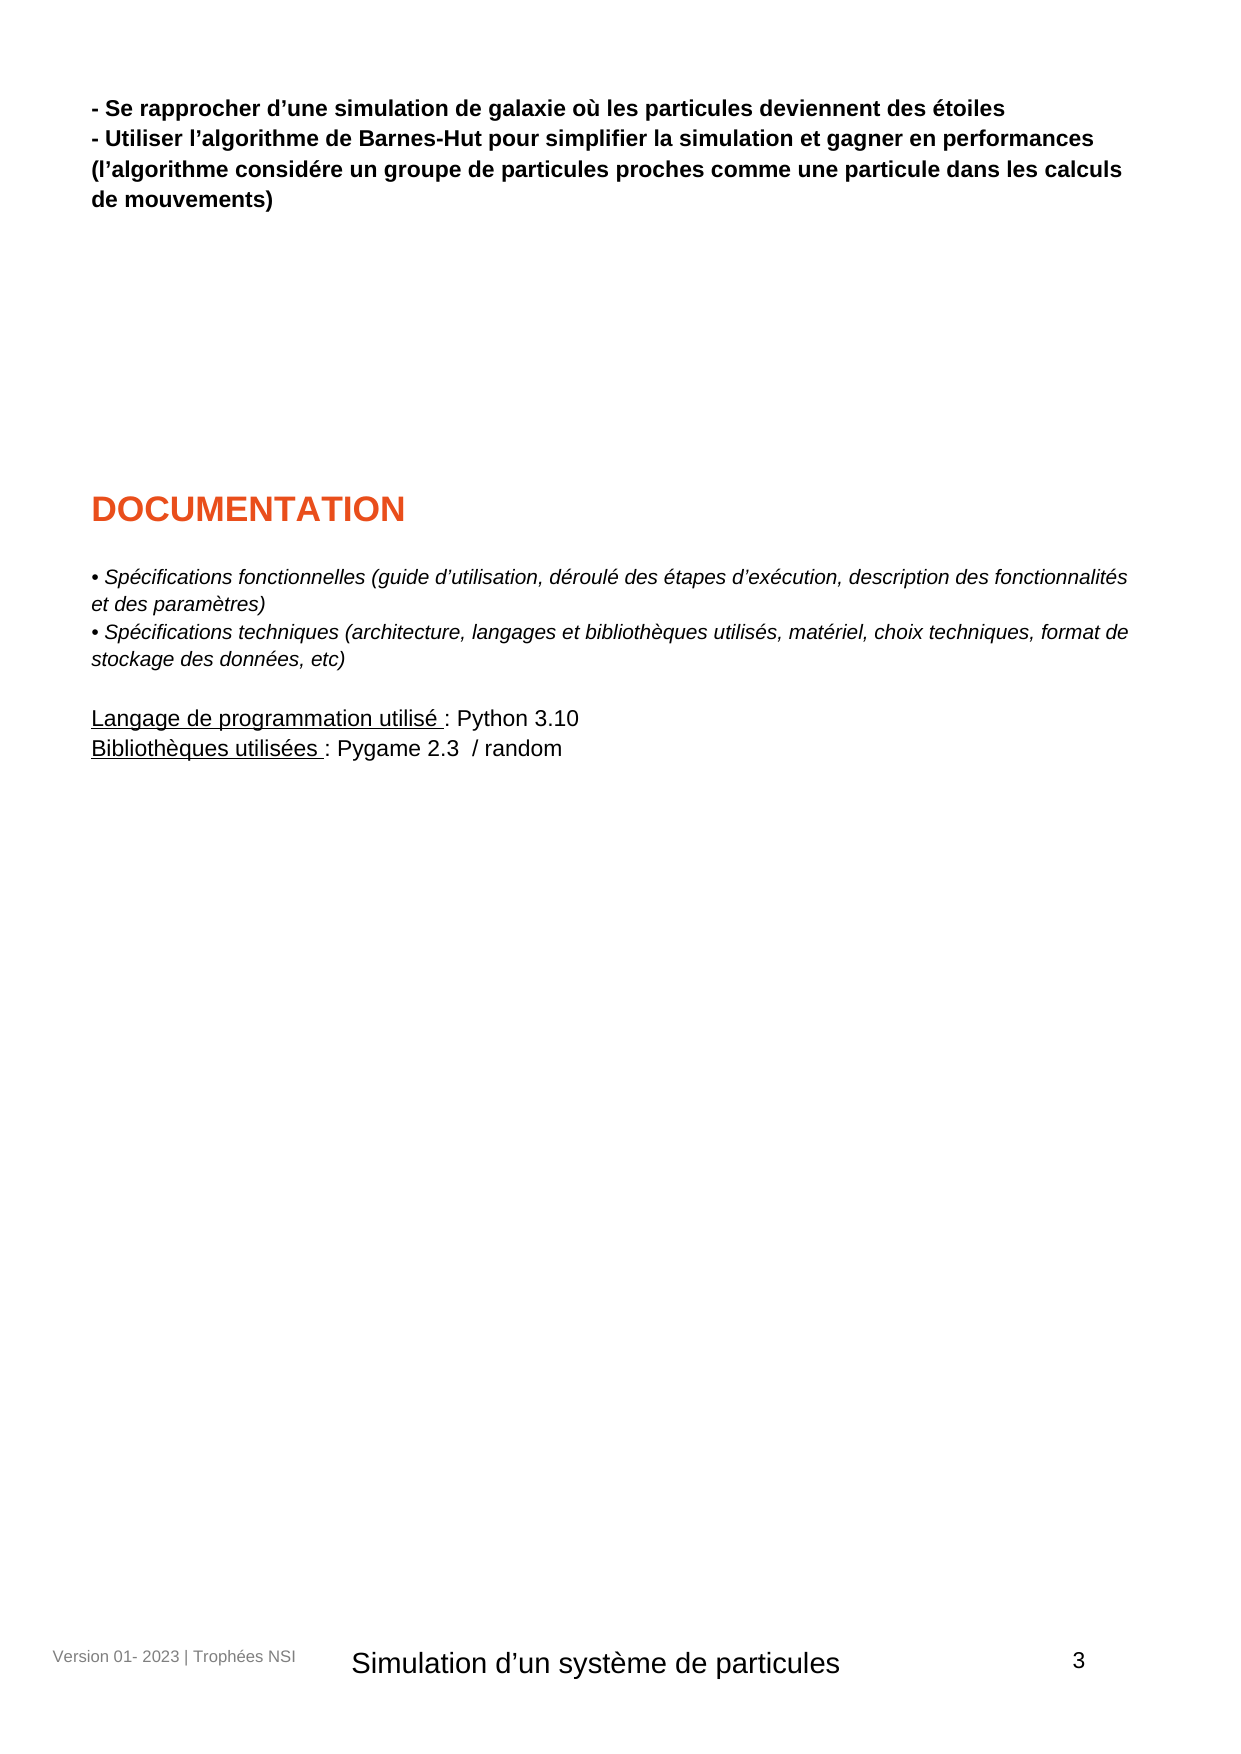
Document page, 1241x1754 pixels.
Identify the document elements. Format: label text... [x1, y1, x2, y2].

text - Utiliser l’algorithme de Barnes-Hut pour simplifier la simulation et gagner en performances [91, 125, 1149, 152]
text - Se rapprocher d’une simulation de galaxie où les particules deviennent des étoiles [91, 95, 1149, 121]
text (l’algorithme considére un groupe de particules proches comme une particule dans les calculs de mouvements) [91, 156, 1149, 212]
text Langage de programmation utilisé : Python 3.10 [91, 705, 1149, 731]
text DOCUMENTATION [91, 488, 1149, 528]
text • Spécifications fonctionnelles (guide d’utilisation, déroulé des étapes d’exécution, description des fonctionnalités et des paramètres) [91, 565, 1149, 616]
text • Spécifications techniques (architecture, langages et bibliothèques utilisés, matériel, choix techniques, format de stockage des données, etc) [91, 620, 1149, 671]
text Bibliothèques utilisées : Pygame 2.3 / random [91, 735, 1149, 762]
